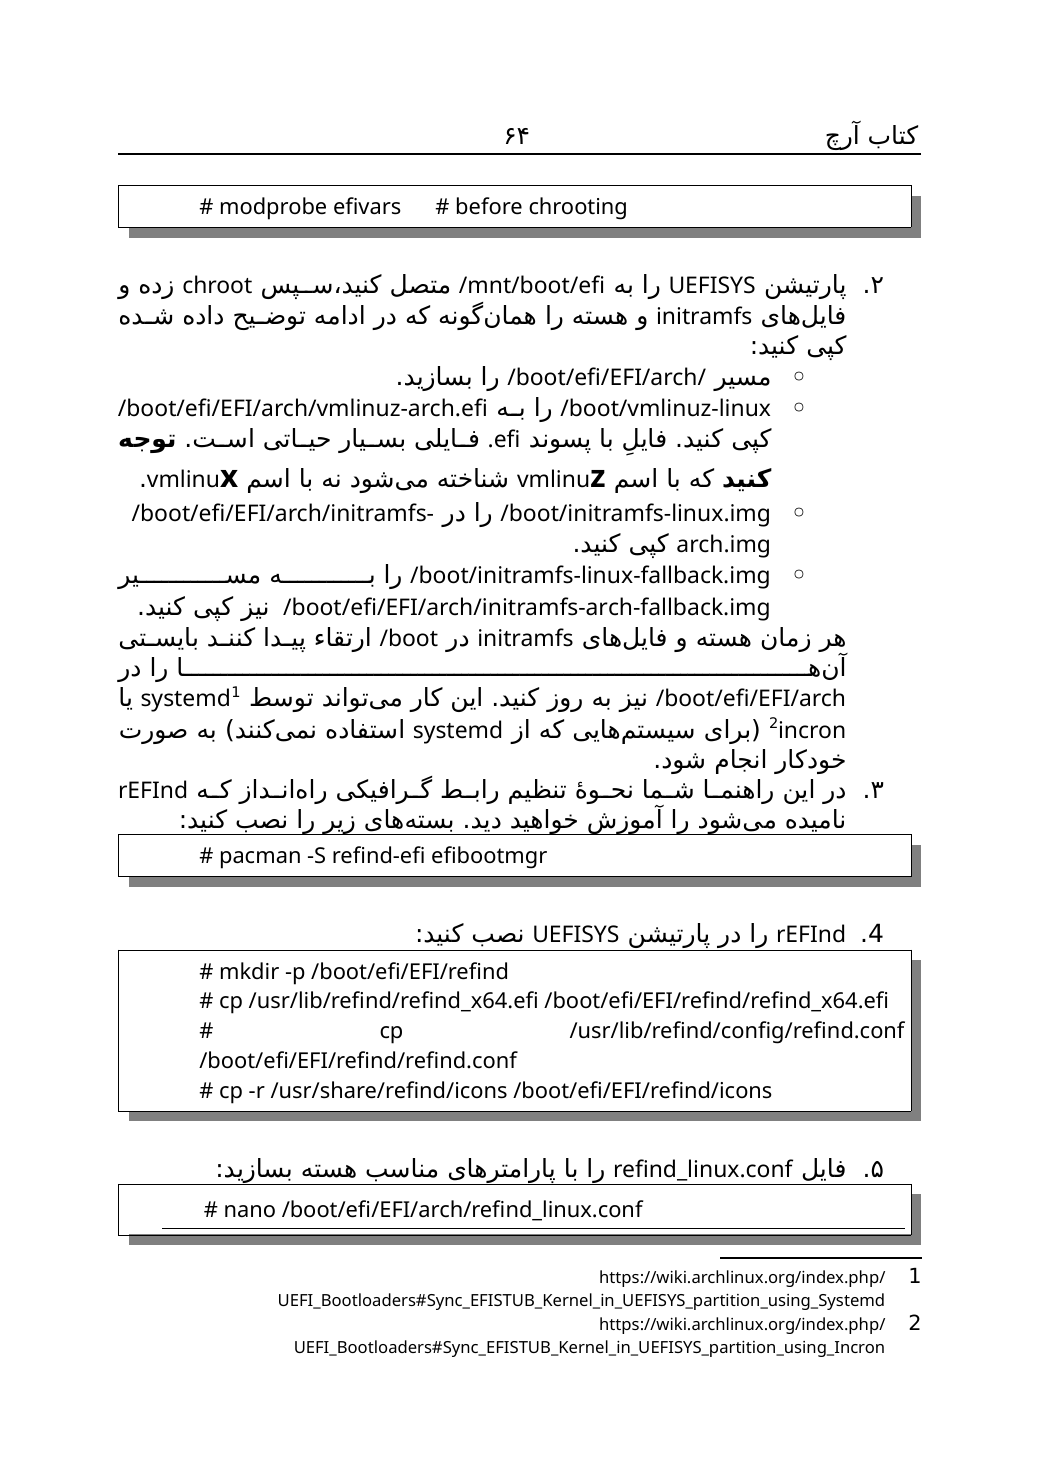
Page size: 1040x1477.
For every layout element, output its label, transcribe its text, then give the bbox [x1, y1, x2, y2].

list پارتیشن UEFISYS را به ‎/mnt/boot/efi متصل کنید،سپس chroot زده و فایل‌های initramfs و هسته را همان‌گونه که در ادامه توضیح داده شده کپی کنید: [118, 269, 884, 361]
list ‎/boot/vmlinuz-linux را به ‎/boot/efi/EFI/arch/vmlinuz-arch.efi کپی کنید. فایلِ با پسوند ‎.efi فایلی بسیار حیاتی است. توجه کنید که با اسم vmlinuz شناخته می‌شود نه با اسم vmlinux. [118, 392, 809, 497]
table_header # nano /boot/efi/EFI/arch/refind_linux.conf [119, 1185, 911, 1234]
list ‎/boot/initramfs-linux-fallback.img را به مسیر ‎ /boot/efi/EFI/arch/initramfs-ar‎ch-fallback.img نیز کپی کنید. [118, 559, 809, 622]
list ‎/boot/initramfs-linux.img را در ‎/boot/efi/EFI/arch/initramfs-arch.img کپی کنید. [118, 497, 809, 559]
table_header # modprobe efivars # before chrooting [119, 186, 911, 227]
list در این راهنما شما نحوهٔ تنظیم رابط گرافیکی راه‌انداز که rEFInd نامیده می‌شود را آموزش خواهید دید. بسته‌های زیر را نصب کنید: [118, 774, 884, 834]
table_header # pacman -S refind-efi efibootmgr [119, 835, 911, 876]
list هر زمان هسته و فایل‌های initramfs در ‎/boot ارتقاء پیدا کنند بایستی آن‌ها را در ‎/boot/efi/EFI/arch نیز به روز کنید. این کار می‌تواند توسط systemd یا incron (برای سیستم‌هایی که از systemd استفاده نمی‌کنند) به صورت خودکار انجام شود. [118, 622, 884, 774]
table_header # mkdir -p /boot/efi/EFI/refind # cp /usr/lib/refind/refind_x64.efi /boot/efi/EFI/refind/refind_x64.efi # cp /usr/lib/refind/config/refind.conf /boot/efi/EFI/refind/refind.conf # cp -r /usr/share/refind/icons /boot/efi/EFI/refind/icons [119, 951, 911, 1111]
list https://wiki.archlinux.org/index.php/UEFI_Bootloaders#Sync_EFISTUB_Kernel_in_UEFISYS_partition_using_Incron [118, 1311, 921, 1358]
list فایل refind_linux.conf را با پارامترهای مناسب هسته بسازید: [118, 1152, 884, 1184]
list https://wiki.archlinux.org/index.php/UEFI_Bootloaders#Sync_EFISTUB_Kernel_in_UEFISYS_partition_using_Systemd [118, 1264, 921, 1311]
list مسیر ‎/boot/efi/EFI/arch/‎ را بسازید. [118, 361, 809, 392]
list rEFInd را در پارتیشن UEFISYS نصب کنید: [118, 918, 884, 949]
